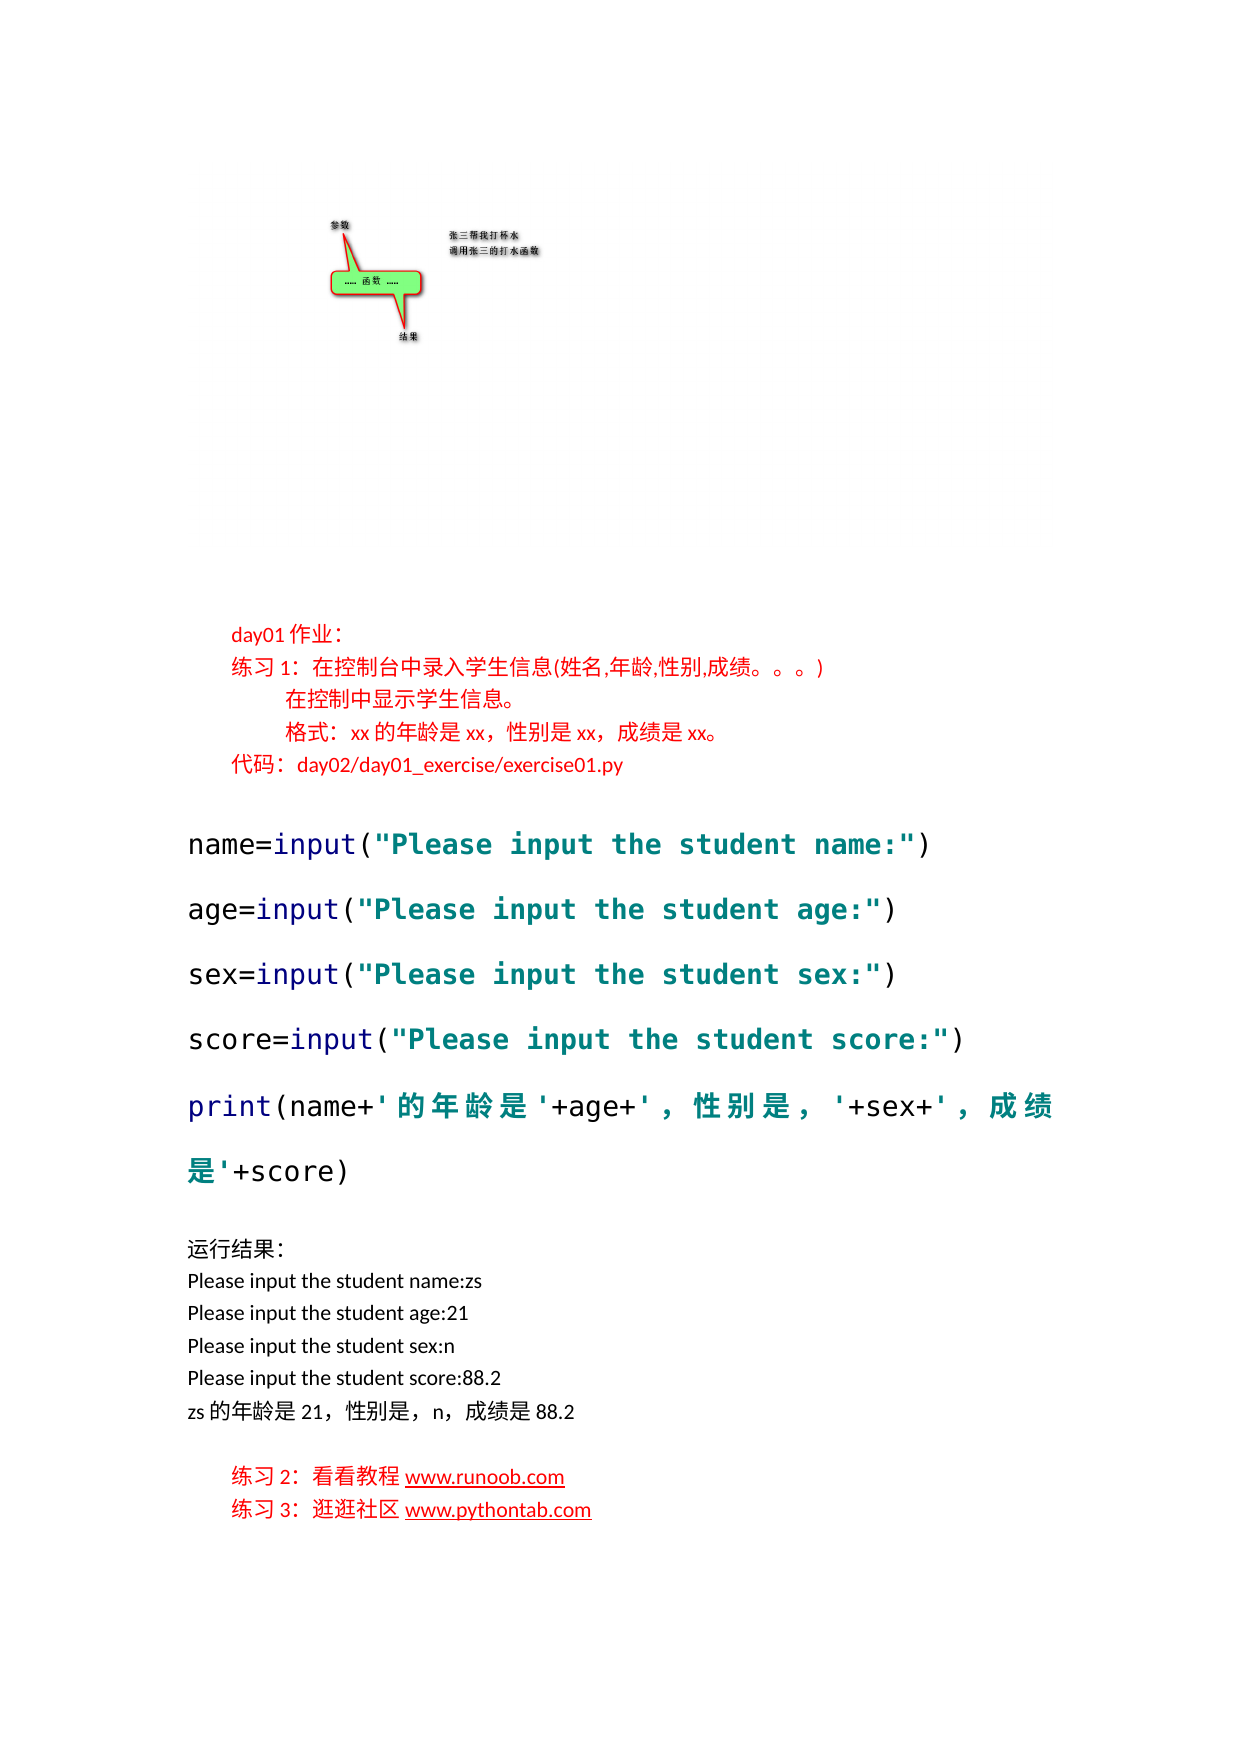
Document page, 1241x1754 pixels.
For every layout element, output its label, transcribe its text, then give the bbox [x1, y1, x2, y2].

text Please input the student age:21 [187, 1296, 1053, 1329]
text 在控制中显示学生信息。 [187, 682, 1053, 714]
text 练习1：在控制台中录入学生信息(姓名,年龄,性别,成绩。。。) [187, 649, 1053, 682]
text day01作业： [187, 617, 1053, 649]
text 代码：day02/day01_exercise/exercise01.py [187, 747, 1053, 779]
text Please input the student sex:n [187, 1329, 1053, 1361]
text score=input("Please input the student score:") [187, 1007, 1053, 1072]
text 格式：xx的年龄是xx，性别是xx，成绩是xx。 [187, 714, 1053, 747]
text age=input("Please input the student age:") [187, 877, 1053, 942]
text Please input the student score:88.2 [187, 1361, 1053, 1394]
text Please input the student name:zs [187, 1264, 1053, 1296]
text print(name+'的年龄是'+age+'，性别是，'+sex+'，成绩是'+score) [187, 1072, 1053, 1202]
text 运行结果： [187, 1231, 1053, 1264]
text 练习2：看看教程 www.runoob.com [187, 1459, 1053, 1491]
text 练习3：逛逛社区 www.pythontab.com [187, 1491, 1053, 1524]
text name=input("Please input the student name:") [187, 812, 1053, 877]
text sex=input("Please input the student sex:") [187, 942, 1053, 1007]
picture [187, 162, 1053, 547]
text zs的年龄是21，性别是，n，成绩是88.2 [187, 1394, 1053, 1426]
